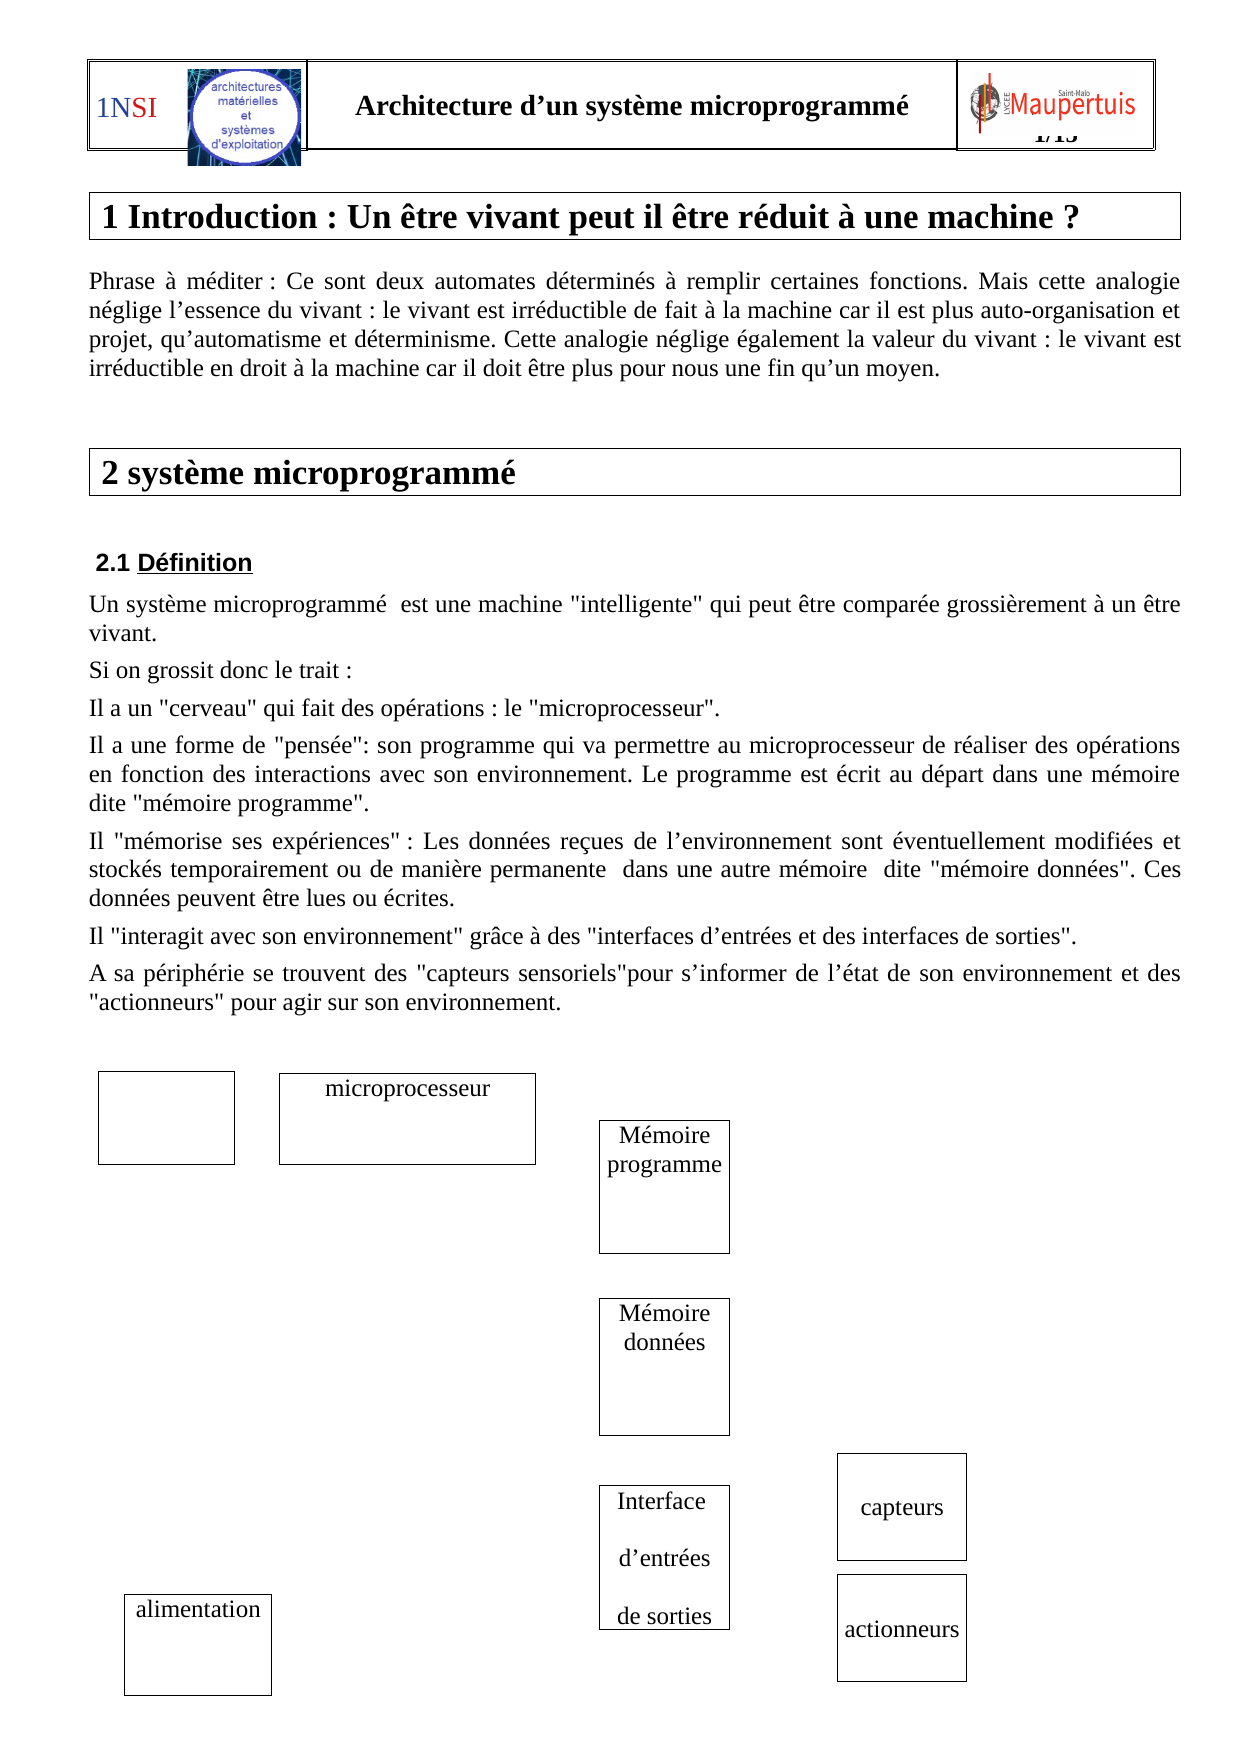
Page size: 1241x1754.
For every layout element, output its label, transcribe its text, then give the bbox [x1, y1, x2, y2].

text Un système microprogrammé est une machine "intelligente" qui peut être comparée grossièrement à un être vivant. [88, 589, 1181, 647]
text A sa périphérie se trouvent des "capteurs sensoriels"pour s’informer de l’état de son environnement et des "actionneurs" pour agir sur son environnement. [88, 958, 1181, 1016]
subtitle Introduction : Un être vivant peut il être réduit à une machine ? [90, 193, 1180, 239]
subtitle système microprogrammé [90, 449, 1180, 495]
text Il "mémorise ses expériences" : Les données reçues de l’environnement sont éventuellement modifiées et stockés temporairement ou de manière permanente dans une autre mémoire dite "mémoire données". Ces données peuvent être lues ou écrites. [88, 826, 1181, 912]
text Il a un "cerveau" qui fait des opérations : le "microprocesseur". [88, 693, 1181, 722]
text Il "interagit avec son environnement" grâce à des "interfaces d’entrées et des interfaces de sorties". [88, 921, 1181, 949]
picture [187, 69, 302, 166]
text Phrase à méditer : Ce sont deux automates déterminés à remplir certaines fonctions. Mais cette analogie néglige l’essence du vivant : le vivant est irréductible de fait à la machine car il est plus auto-organisation et projet, qu’automatisme et déterminisme. Cette analogie néglige également la valeur du vivant : le vivant est irréductible en droit à la machine car il doit être plus pour nous une fin qu’un moyen. [88, 266, 1181, 381]
text Si on grossit donc le trait : [88, 655, 1181, 684]
picture [970, 70, 1137, 136]
subtitle Définition [88, 548, 1181, 577]
text Il a une forme de "pensée": son programme qui va permettre au microprocesseur de réaliser des opérations en fonction des interactions avec son environnement. Le programme est écrit au départ dans une mémoire dite "mémoire programme". [88, 731, 1181, 817]
